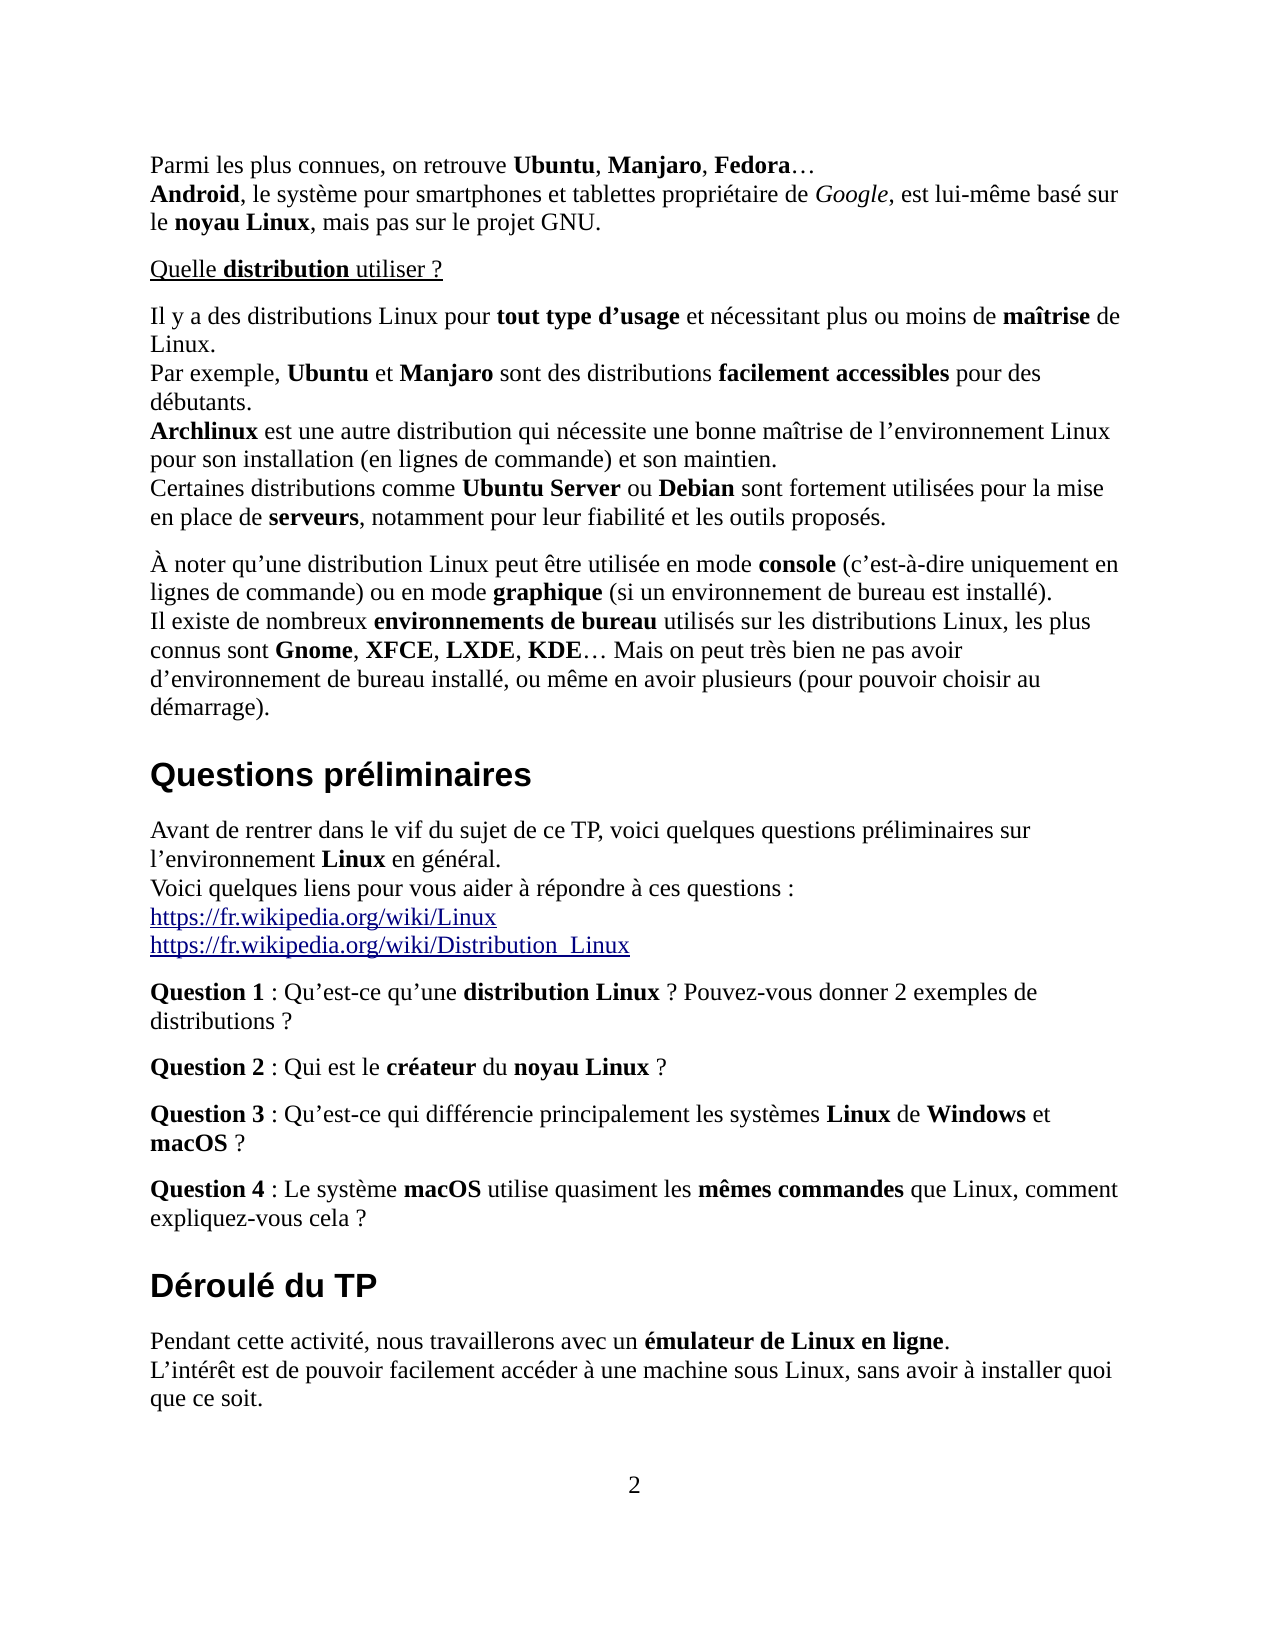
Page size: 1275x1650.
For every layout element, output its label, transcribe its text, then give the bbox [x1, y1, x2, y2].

text À noter qu’une distribution Linux peut être utilisée en mode console (c’est-à-dire uniquement en lignes de commande) ou en mode graphique (si un environnement de bureau est installé). Il existe de nombreux environnements de bureau utilisés sur les distributions Linux, les plus connus sont Gnome, XFCE, LXDE, KDE… Mais on peut très bien ne pas avoir d’environnement de bureau installé, ou même en avoir plusieurs (pour pouvoir choisir au démarrage). [150, 549, 1125, 721]
text Avant de rentrer dans le vif du sujet de ce TP, voici quelques questions préliminaires sur l’environnement Linux en général. Voici quelques liens pour vous aider à répondre à ces questions : https://fr.wikipedia.org/wiki/Linux https://fr.wikipedia.org/wiki/Distribution_Linux [150, 815, 1125, 959]
text Question 3 : Qu’est-ce qui différencie principalement les systèmes Linux de Windows et macOS ? [150, 1099, 1125, 1157]
subtitle Questions préliminaires [150, 755, 1125, 794]
subtitle Déroulé du TP [150, 1266, 1125, 1304]
text Il y a des distributions Linux pour tout type d’usage et nécessitant plus ou moins de maîtrise de Linux. Par exemple, Ubuntu et Manjaro sont des distributions facilement accessibles pour des débutants. Archlinux est une autre distribution qui nécessite une bonne maîtrise de l’environnement Linux pour son installation (en lignes de commande) et son maintien. Certaines distributions comme Ubuntu Server ou Debian sont fortement utilisées pour la mise en place de serveurs, notamment pour leur fiabilité et les outils proposés. [150, 301, 1125, 531]
text Parmi les plus connues, on retrouve Ubuntu, Manjaro, Fedora… Android, le système pour smartphones et tablettes propriétaire de Google, est lui-même basé sur le noyau Linux, mais pas sur le projet GNU. [150, 150, 1125, 236]
text Quelle distribution utiliser ? [150, 254, 1125, 283]
text Question 1 : Qu’est-ce qu’une distribution Linux ? Pouvez-vous donner 2 exemples de distributions ? [150, 977, 1125, 1034]
text Question 4 : Le système macOS utilise quasiment les mêmes commandes que Linux, comment expliquez-vous cela ? [150, 1174, 1125, 1232]
text Question 2 : Qui est le créateur du noyau Linux ? [150, 1052, 1125, 1081]
text Pendant cette activité, nous travaillerons avec un émulateur de Linux en ligne. L’intérêt est de pouvoir facilement accéder à une machine sous Linux, sans avoir à installer quoi que ce soit. [150, 1326, 1125, 1412]
